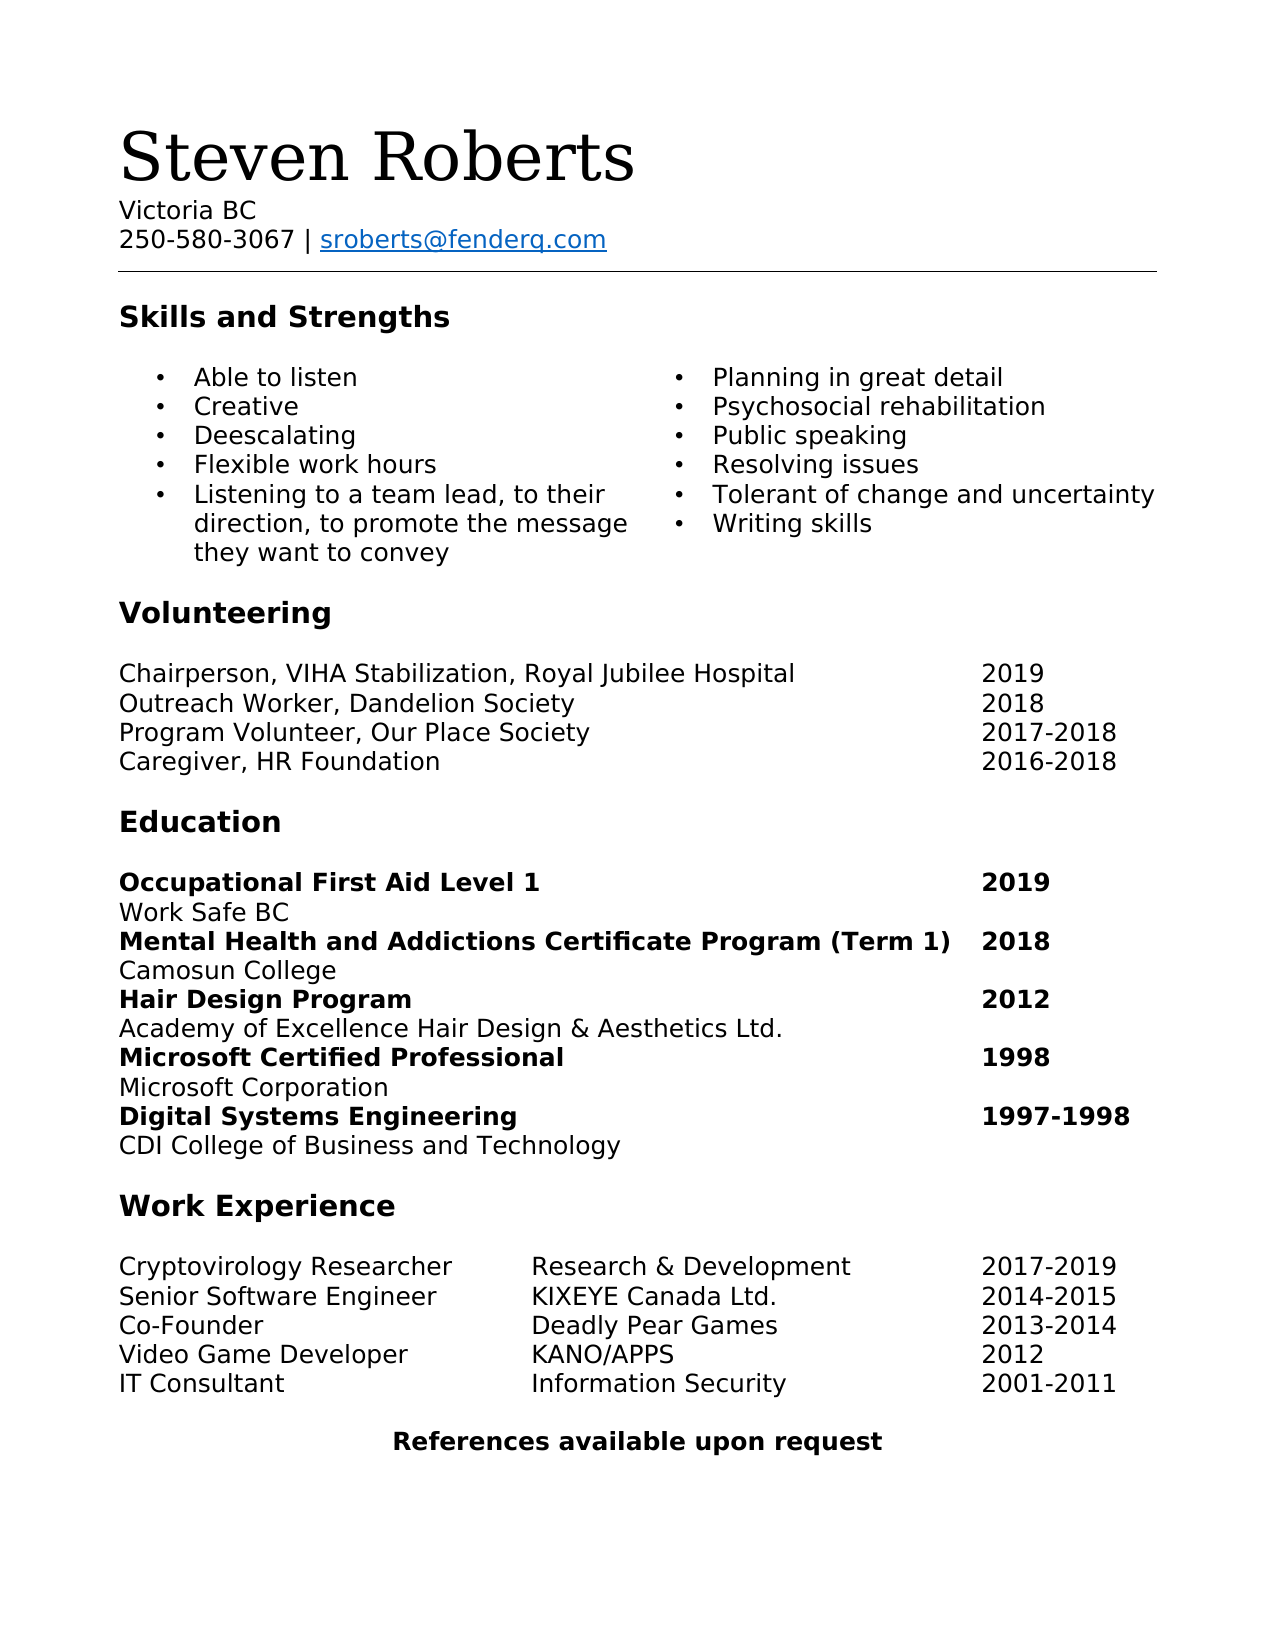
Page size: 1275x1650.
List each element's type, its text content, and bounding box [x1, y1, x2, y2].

list Creative [156, 392, 637, 421]
text Skills and Strengths [118, 300, 1156, 334]
list Listening to a team lead, to their direction, to promote the message they want to convey [156, 480, 637, 567]
text Camosun College [118, 956, 1156, 985]
text Education [118, 805, 1156, 839]
text Mental Health and Addictions Certificate Program (Term 1) 2018 [118, 927, 1156, 956]
list Tolerant of change and uncertainty [675, 480, 1156, 509]
list Planning in great detail [675, 363, 1156, 392]
list Deescalating [156, 421, 637, 451]
text IT Consultant Information Security 2001-2011 [118, 1369, 1156, 1398]
text Work Experience [118, 1189, 1156, 1223]
text Volunteering [118, 596, 1156, 630]
text Caregiver, HR Foundation 2016-2018 [118, 747, 1156, 776]
text Senior Software Engineer KIXEYE Canada Ltd. 2014-2015 [118, 1282, 1156, 1311]
list Public speaking [675, 421, 1156, 451]
text Microsoft Certified Professional 1998 [118, 1043, 1156, 1073]
text Outreach Worker, Dandelion Society 2018 [118, 689, 1156, 718]
text 250-580-3067 | sroberts@fenderq.com [118, 225, 1156, 254]
text Work Safe BC [118, 898, 1156, 927]
list Able to listen [156, 363, 637, 392]
text Hair Design Program 2012 [118, 985, 1156, 1014]
text Academy of Excellence Hair Design & Aesthetics Ltd. [118, 1014, 1156, 1043]
text Microsoft Corporation [118, 1073, 1156, 1102]
text Program Volunteer, Our Place Society 2017-2018 [118, 718, 1156, 747]
list Resolving issues [675, 451, 1156, 480]
text References available upon request [118, 1427, 1156, 1457]
text Victoria BC [118, 196, 1156, 225]
text Steven Roberts [118, 118, 1156, 196]
text Cryptovirology Researcher Research & Development 2017-2019 [118, 1252, 1156, 1282]
text Video Game Developer KANO/APPS 2012 [118, 1340, 1156, 1369]
text Chairperson, VIHA Stabilization, Royal Jubilee Hospital 2019 [118, 659, 1156, 689]
list Psychosocial rehabilitation [675, 392, 1156, 421]
text Digital Systems Engineering 1997-1998 [118, 1102, 1156, 1131]
text Occupational First Aid Level 1 2019 [118, 868, 1156, 898]
text CDI College of Business and Technology [118, 1131, 1156, 1160]
text Co-Founder Deadly Pear Games 2013-2014 [118, 1311, 1156, 1340]
list Writing skills [675, 509, 1156, 538]
list Flexible work hours [156, 451, 637, 480]
